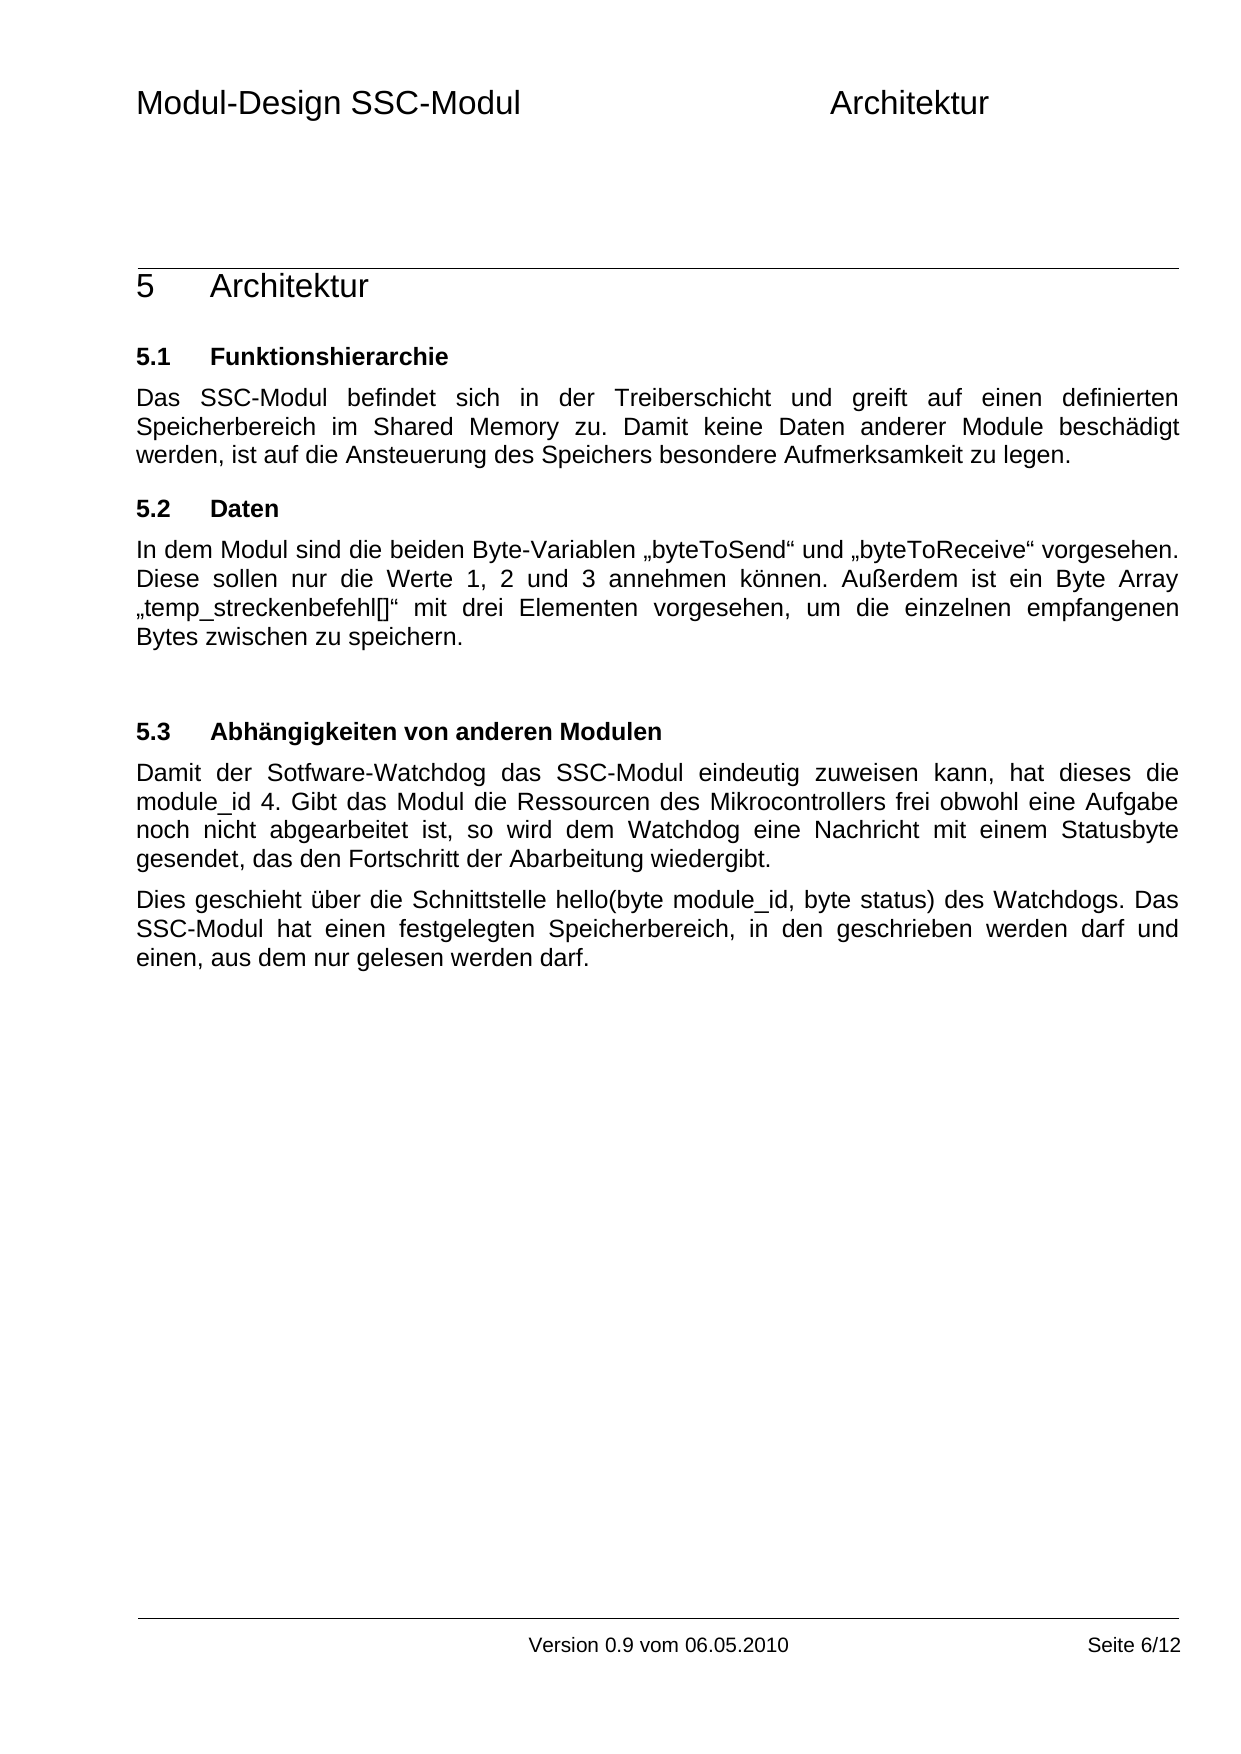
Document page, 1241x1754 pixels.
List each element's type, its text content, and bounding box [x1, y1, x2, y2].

text In dem Modul sind die beiden Byte-Variablen „byteToSend“ und „byteToReceive“ vorgesehen. Diese sollen nur die Werte 1, 2 und 3 annehmen können. Außerdem ist ein Byte Array „temp_streckenbefehl[]“ mit drei Elementen vorgesehen, um die einzelnen empfangenen Bytes zwischen zu speichern. [136, 536, 1181, 651]
text Dies geschieht über die Schnittstelle hello(byte module_id, byte status) des Watchdogs. Das SSC-Modul hat einen festgelegten Speicherbereich, in den geschrieben werden darf und einen, aus dem nur gelesen werden darf. [136, 886, 1181, 972]
subtitle Architektur [136, 289, 1181, 304]
text Das SSC-Modul befindet sich in der Treiberschicht und greift auf einen definierten Speicherbereich im Shared Memory zu. Damit keine Daten anderer Module beschädigt werden, ist auf die Ansteuerung des Speichers besondere Aufmerksamkeit zu legen. [136, 383, 1181, 469]
text Damit der Sotfware-Watchdog das SSC-Modul eindeutig zuweisen kann, hat dieses die module_id 4. Gibt das Modul die Ressourcen des Mikrocontrollers frei obwohl eine Aufgabe noch nicht abgearbeitet ist, so wird dem Watchdog eine Nachricht mit einem Statusbyte gesendet, das den Fortschritt der Abarbeitung wiedergibt. [136, 758, 1181, 873]
subtitle Funktionshierarchie [136, 342, 1181, 371]
subtitle Abhängigkeiten von anderen Modulen [136, 717, 1181, 746]
subtitle Daten [136, 494, 1181, 523]
